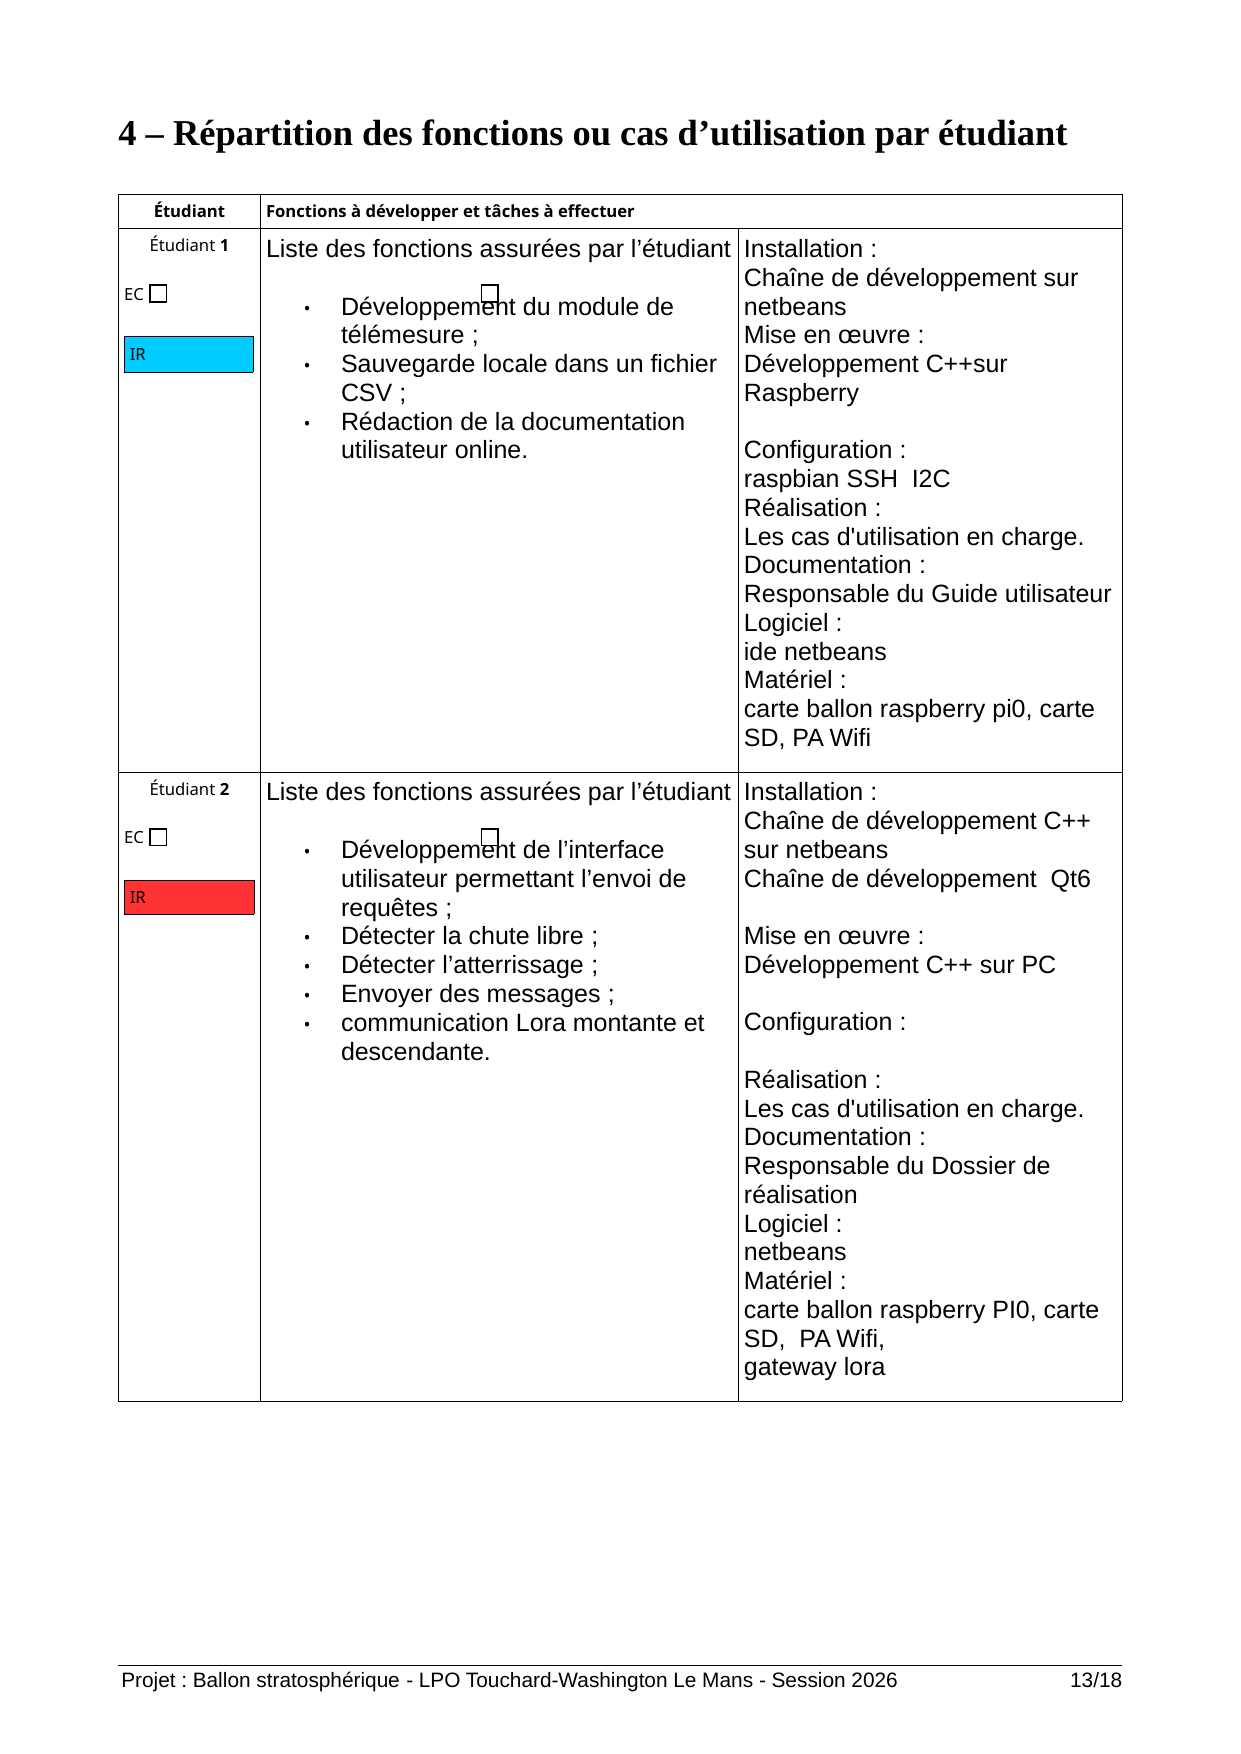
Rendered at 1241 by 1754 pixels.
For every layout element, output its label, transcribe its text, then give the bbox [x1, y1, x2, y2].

table_cell Installation : Chaîne de développement C++ sur netbeans Chaîne de développement Qt6 Mise en œuvre : Développement C++ sur PC Configuration : Réalisation : Les cas d'utilisation en charge. Documentation : Responsable du Dossier de réalisation Logiciel : netbeans Matériel : carte ballon raspberry PI0, carte SD, PA Wifi, gateway lora [739, 773, 1122, 1401]
table_cell Liste des fonctions assurées par l’étudiant Développement du module de télémesure ; Sauvegarde locale dans un fichier CSV ; Rédaction de la documentation utilisateur online. [261, 229, 738, 772]
table_cell Liste des fonctions assurées par l’étudiant Développement de l’interface utilisateur permettant l’envoi de requêtes ; Détecter la chute libre ; Détecter l’atterrissage ; Envoyer des messages ; communication Lora montante et descendante. [261, 773, 738, 1401]
table_header IR [125, 881, 254, 914]
table_cell Installation : Chaîne de développement sur netbeans Mise en œuvre : Développement C++sur Raspberry Configuration : raspbian SSH I2C Réalisation : Les cas d'utilisation en charge. Documentation : Responsable du Guide utilisateur Logiciel : ide netbeans Matériel : carte ballon raspberry pi0, carte SD, PA Wifi [739, 229, 1122, 772]
table_cell Étudiant 1 EC IR [119, 229, 260, 772]
table_header IR [125, 337, 253, 372]
table_header Fonctions à développer et tâches à effectuer [261, 195, 1122, 228]
table_cell Étudiant 2 EC IR [119, 773, 260, 1401]
table_header Étudiant [119, 195, 260, 228]
subtitle Répartition des fonctions ou cas d’utilisation par étudiant [118, 111, 1122, 153]
